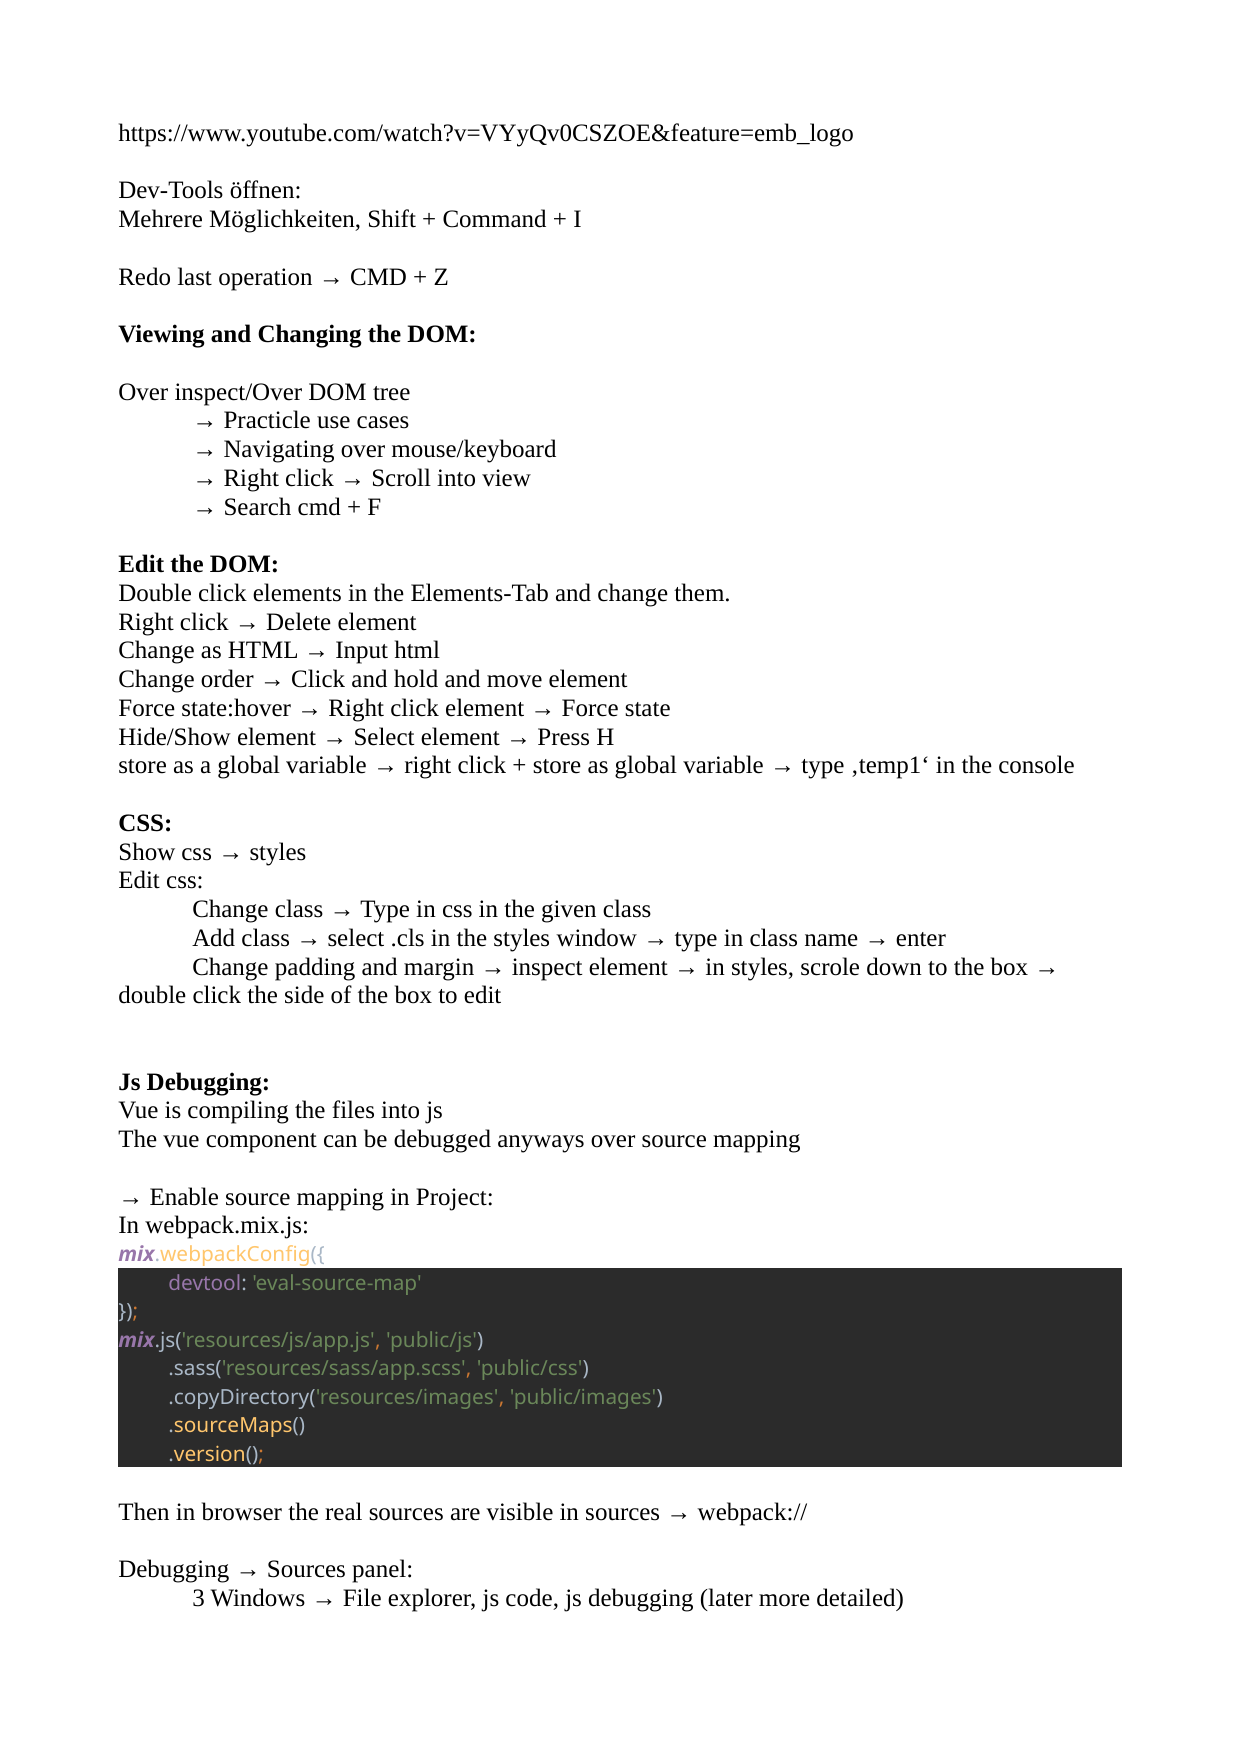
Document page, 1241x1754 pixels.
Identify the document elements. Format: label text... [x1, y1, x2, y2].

text Debugging → Sources panel: [118, 1554, 1122, 1583]
text 3 Windows → File explorer, js code, js debugging (later more detailed) [118, 1583, 1122, 1612]
text In webpack.mix.js: [118, 1211, 1122, 1239]
text Show css → styles [118, 837, 1122, 866]
text → Practicle use cases [118, 406, 1122, 434]
text Dev-Tools öffnen: [118, 176, 1122, 204]
text .version(); [118, 1439, 1122, 1467]
text https://www.youtube.com/watch?v=VYyQv0CSZOE&feature=emb_logo [118, 118, 1122, 147]
text Vue is compiling the files into js [118, 1096, 1122, 1124]
text mix.webpackConfig({ [118, 1239, 1122, 1268]
text Then in browser the real sources are visible in sources → webpack:// [118, 1497, 1122, 1526]
text Change order → Click and hold and move element [118, 664, 1122, 693]
text → Right click → Scroll into view [118, 463, 1122, 492]
text }); [118, 1296, 1122, 1325]
text Redo last operation → CMD + Z [118, 262, 1122, 291]
text store as a global variable → right click + store as global variable → type ‚temp1‘ in the console [118, 751, 1122, 779]
text Add class → select .cls in the styles window → type in class name → enter [118, 923, 1122, 952]
text .copyDirectory('resources/images', 'public/images') [118, 1382, 1122, 1410]
text Hide/Show element → Select element → Press H [118, 722, 1122, 751]
text Viewing and Changing the DOM: [118, 319, 1122, 348]
text .sass('resources/sass/app.scss', 'public/css') [118, 1353, 1122, 1382]
text Change as HTML → Input html [118, 636, 1122, 664]
text → Search cmd + F [118, 492, 1122, 521]
text Double click elements in the Elements-Tab and change them. [118, 578, 1122, 607]
text .sourceMaps() [118, 1410, 1122, 1439]
text → Enable source mapping in Project: [118, 1182, 1122, 1211]
text Change class → Type in css in the given class [118, 894, 1122, 923]
text Js Debugging: [118, 1067, 1122, 1096]
text devtool: 'eval-source-map' [118, 1268, 1122, 1296]
text Change padding and margin → inspect element → in styles, scrole down to the box → double click the side of the box to edit [118, 952, 1122, 1009]
text mix.js('resources/js/app.js', 'public/js') [118, 1325, 1122, 1353]
text Mehrere Möglichkeiten, Shift + Command + I [118, 204, 1122, 233]
text The vue component can be debugged anyways over source mapping [118, 1124, 1122, 1153]
text Edit the DOM: [118, 549, 1122, 578]
text Force state:hover → Right click element → Force state [118, 693, 1122, 722]
text Right click → Delete element [118, 607, 1122, 636]
text Edit css: [118, 866, 1122, 894]
text Over inspect/Over DOM tree [118, 377, 1122, 406]
text → Navigating over mouse/keyboard [118, 434, 1122, 463]
text CSS: [118, 808, 1122, 837]
